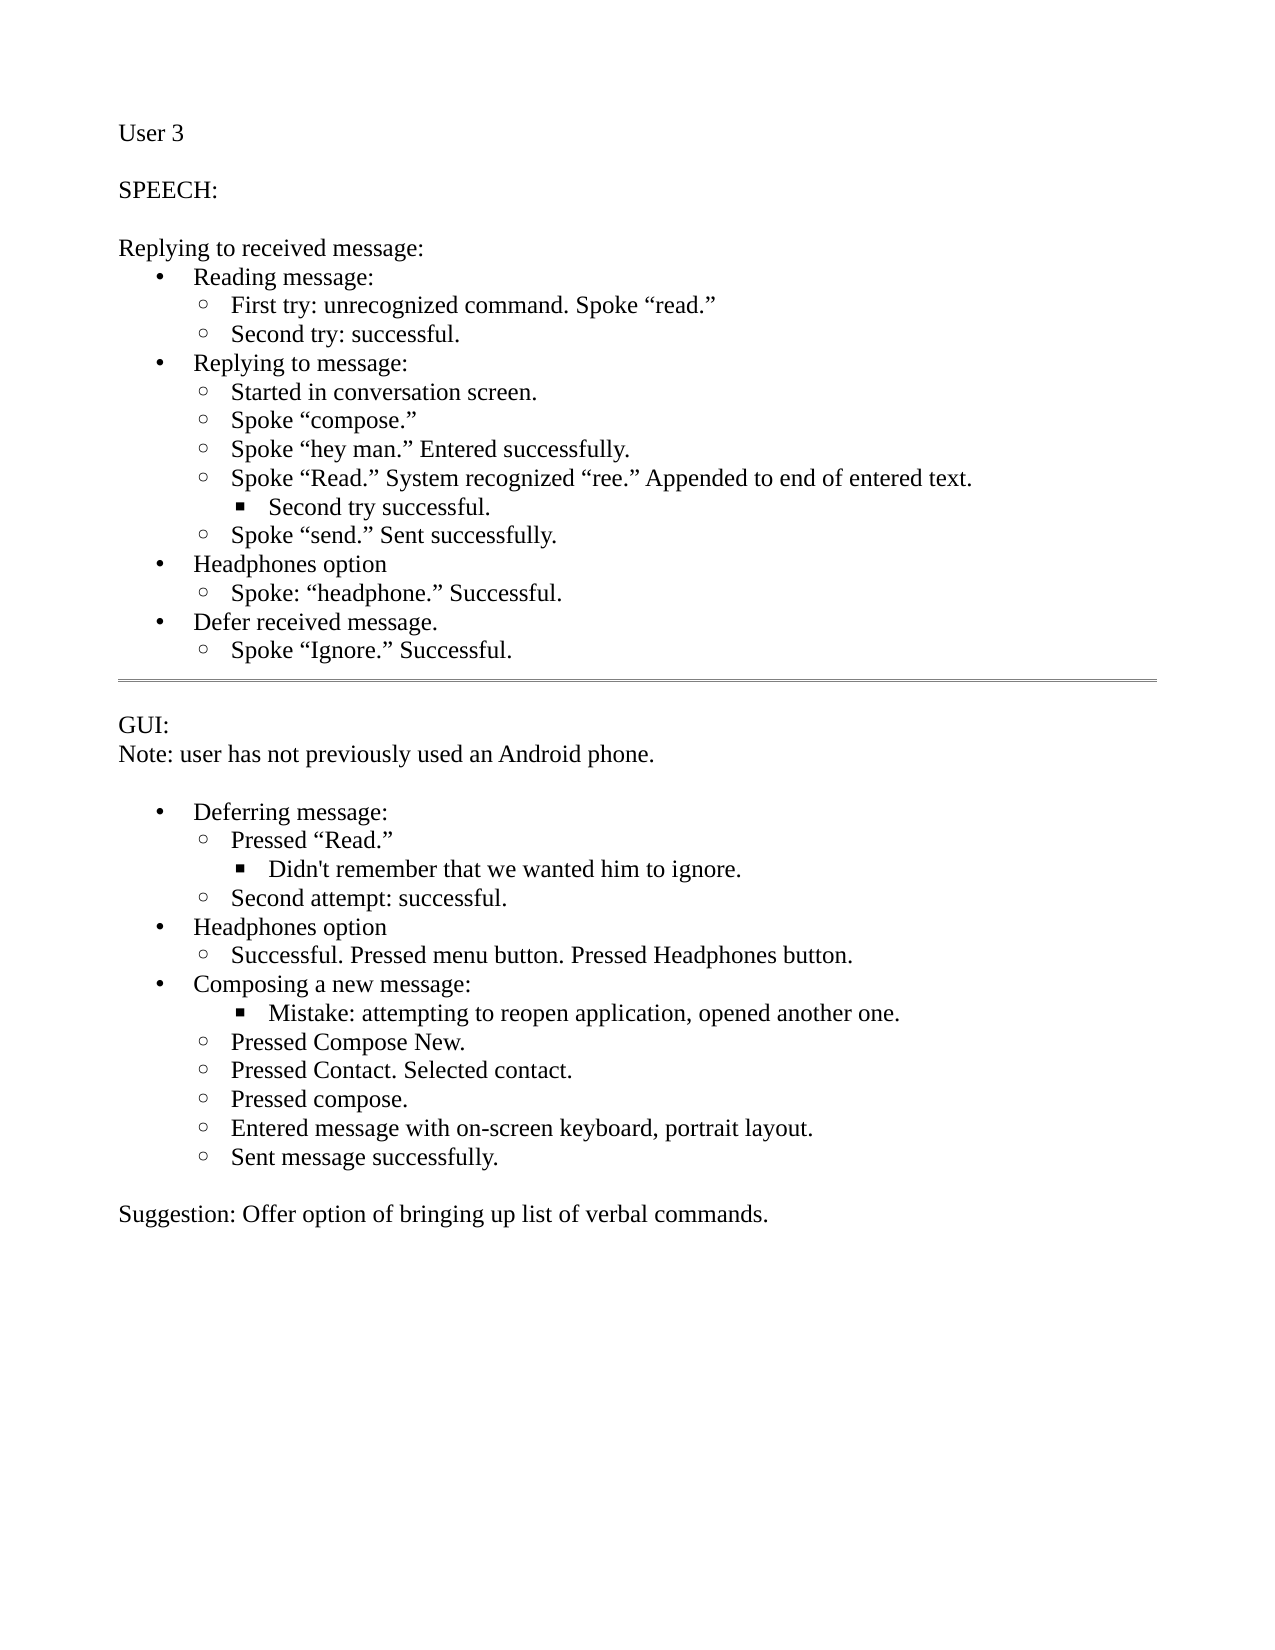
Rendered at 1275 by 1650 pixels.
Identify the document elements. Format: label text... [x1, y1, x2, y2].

text SPEECH: [118, 176, 1157, 204]
list Spoke “compose.” [193, 406, 1157, 434]
list Didn't remember that we wanted him to ignore. [231, 854, 1157, 883]
list Pressed Contact. Selected contact. [193, 1056, 1157, 1084]
list Sent message successfully. [193, 1142, 1157, 1171]
list Deferring message: [156, 797, 1157, 826]
list Successful. Pressed menu button. Pressed Headphones button. [193, 941, 1157, 969]
list Mistake: attempting to reopen application, opened another one. [231, 998, 1157, 1027]
list First try: unrecognized command. Spoke “read.” [193, 291, 1157, 319]
list Second attempt: successful. [193, 883, 1157, 912]
text Note: user has not previously used an Android phone. [118, 739, 1157, 768]
list Spoke “Read.” System recognized “ree.” Appended to end of entered text. [193, 463, 1157, 492]
list Headphones option [156, 549, 1157, 578]
list Spoke “Ignore.” Successful. [193, 636, 1157, 664]
list Spoke “send.” Sent successfully. [193, 521, 1157, 549]
text User 3 [118, 118, 1157, 147]
list Reading message: [156, 262, 1157, 291]
text Replying to received message: [118, 233, 1157, 262]
list Spoke: “headphone.” Successful. [193, 578, 1157, 607]
list Replying to message: [156, 348, 1157, 377]
text GUI: [118, 711, 1157, 739]
list Pressed compose. [193, 1084, 1157, 1113]
list Pressed Compose New. [193, 1027, 1157, 1056]
list Started in conversation screen. [193, 377, 1157, 406]
list Spoke “hey man.” Entered successfully. [193, 434, 1157, 463]
list Second try successful. [231, 492, 1157, 521]
list Second try: successful. [193, 319, 1157, 348]
list Headphones option [156, 912, 1157, 941]
list Pressed “Read.” [193, 826, 1157, 854]
list Defer received message. [156, 607, 1157, 636]
list Composing a new message: [156, 969, 1157, 998]
text Suggestion: Offer option of bringing up list of verbal commands. [118, 1199, 1157, 1228]
list Entered message with on-screen keyboard, portrait layout. [193, 1113, 1157, 1142]
